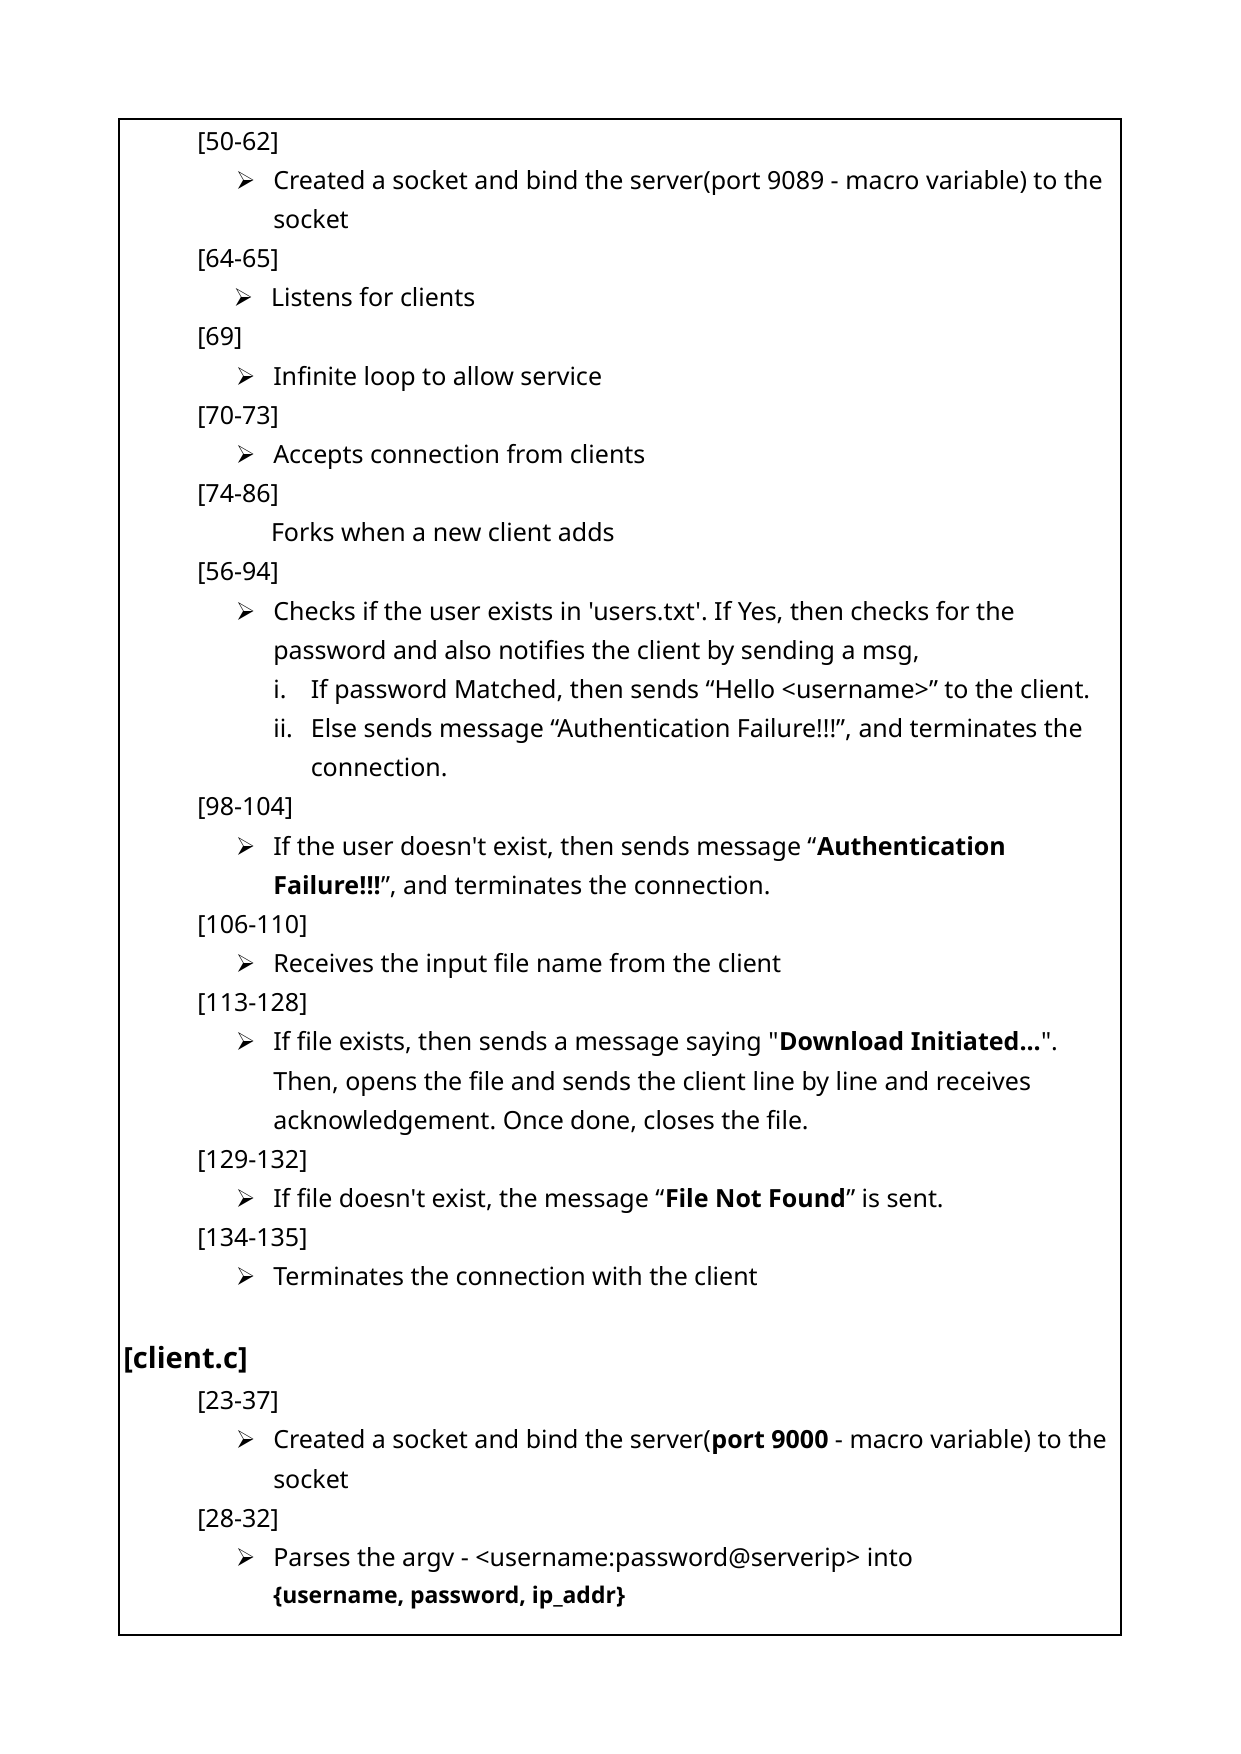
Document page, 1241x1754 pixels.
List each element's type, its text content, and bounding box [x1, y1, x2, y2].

list Created a socket and bind the server(port 9000 - macro variable) to the socket [236, 1422, 1117, 1495]
list Parses the argv - <username:password@serverip> into [236, 1539, 1117, 1574]
text [56-94] [123, 554, 1117, 588]
list If file doesn't exist, the message “File Not Found” is sent. [236, 1181, 1117, 1215]
text [129-132] [123, 1141, 1117, 1176]
list Accepts connection from clients [236, 436, 1117, 471]
list Checks if the user exists in 'users.txt'. If Yes, then checks for the password and also notifies the client by sending a msg, [236, 593, 1117, 666]
text [28-32] [123, 1500, 1117, 1534]
list If the user doesn't exist, then sends message “Authentication Failure!!!”, and terminates the connection. [236, 828, 1117, 901]
text [106-110] [123, 906, 1117, 941]
text [98-104] [123, 789, 1117, 823]
text Forks when a new client adds [123, 515, 1117, 549]
text [70-73] [123, 397, 1117, 431]
text [64-65] [123, 241, 1117, 275]
list Listens for clients [233, 280, 1117, 314]
text [134-135] [123, 1220, 1117, 1254]
text [113-128] [123, 985, 1117, 1019]
list Else sends message “Authentication Failure!!!”, and terminates the connection. [273, 711, 1117, 784]
list If password Matched, then sends “Hello <username>” to the client. [273, 671, 1117, 706]
list Terminates the connection with the client [236, 1259, 1117, 1293]
list Created a socket and bind the server(port 9089 - macro variable) to the socket [236, 162, 1117, 236]
text [69] [123, 319, 1117, 353]
list Infinite loop to allow service [236, 358, 1117, 392]
list {username, password, ip_addr} [236, 1579, 1117, 1610]
list Receives the input file name from the client [236, 946, 1117, 980]
text [50-62] [123, 123, 1117, 157]
text [23-37] [123, 1383, 1117, 1417]
list If file exists, then sends a message saying "Download Initiated...". Then, opens the file and sends the client line by line and receives acknowledgement. Once done, closes the file. [236, 1024, 1117, 1136]
text [client.c] [123, 1337, 1117, 1377]
text [74-86] [123, 476, 1117, 510]
